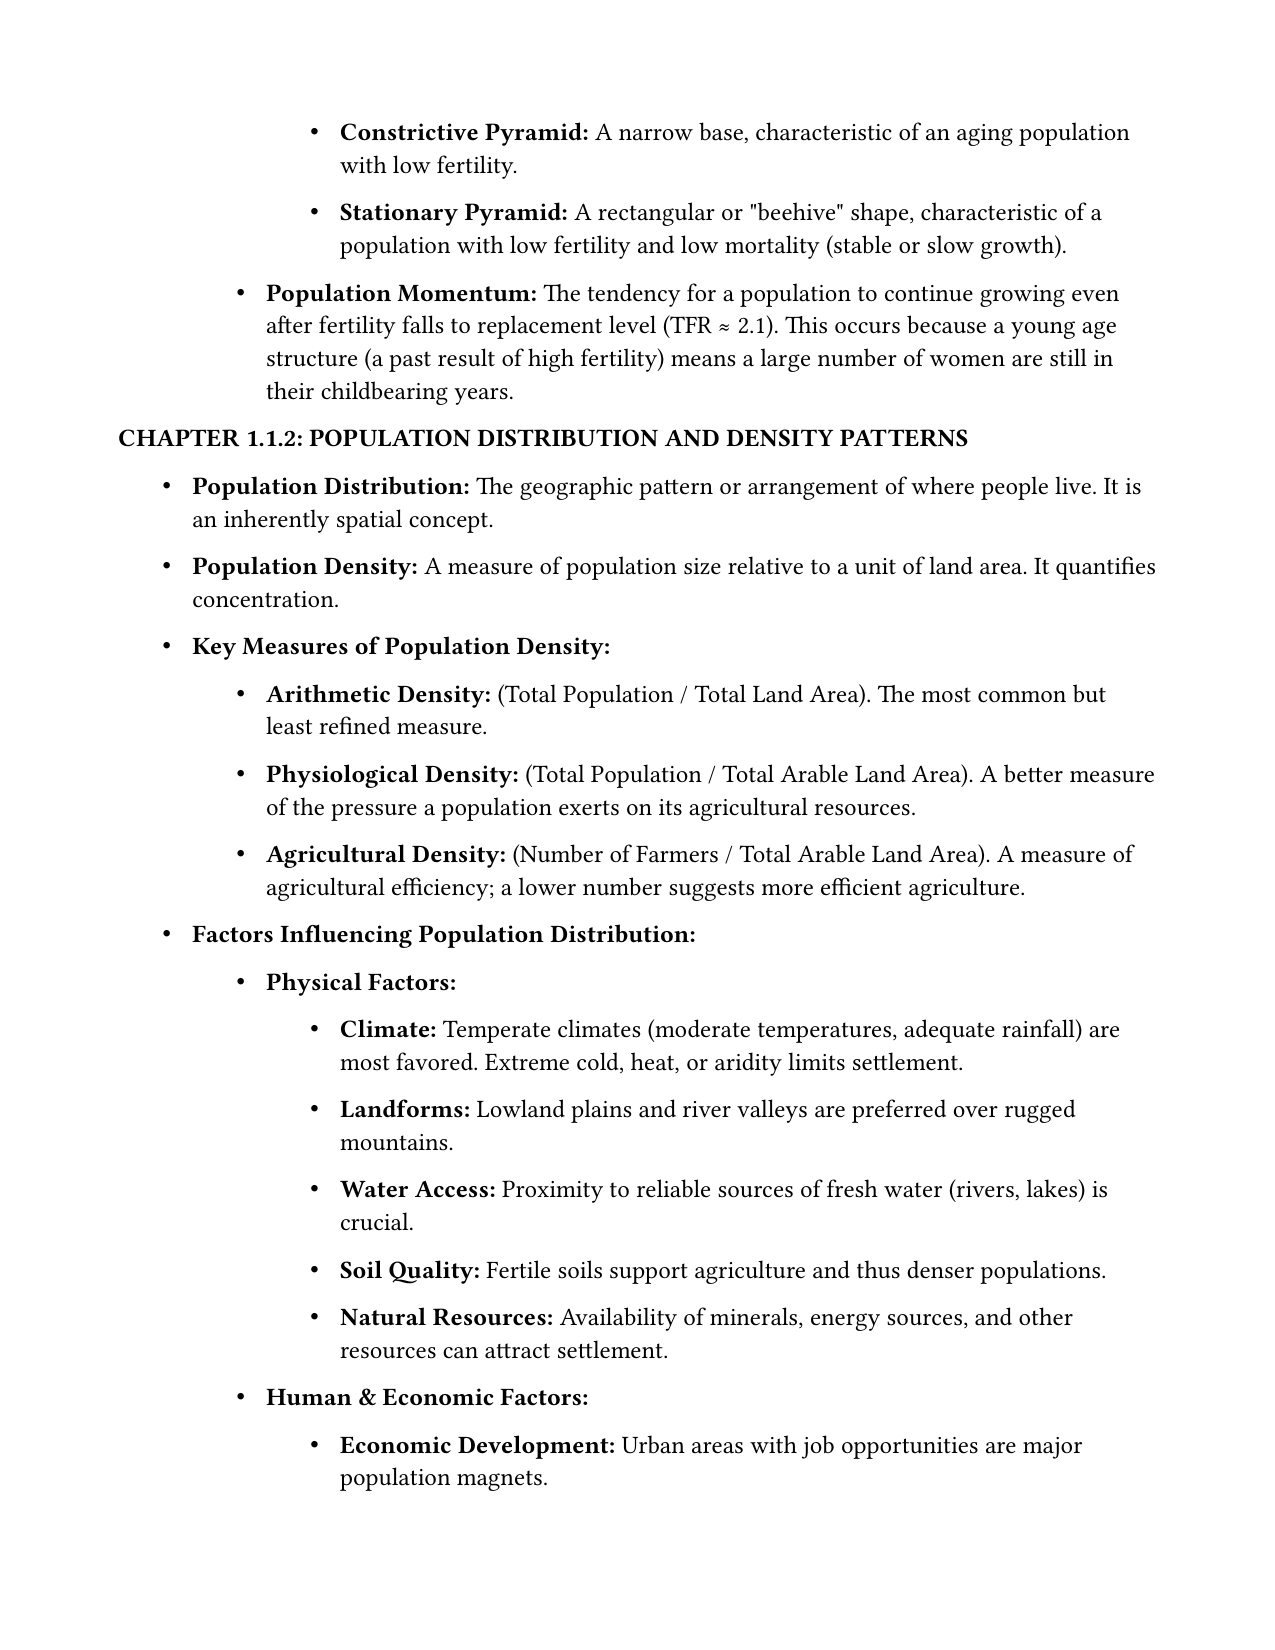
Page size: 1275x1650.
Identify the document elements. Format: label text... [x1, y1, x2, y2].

text CHAPTER 1.1.2: POPULATION DISTRIBUTION AND DENSITY PATTERNS [118, 424, 1157, 453]
list Climate: Temperate climates (moderate temperatures, adequate rainfall) are most favored. Extreme cold, heat, or aridity limits settlement. [310, 1015, 1157, 1076]
list Landforms: Lowland plains and river valleys are preferred over rugged mountains. [310, 1095, 1157, 1157]
list Natural Resources: Availability of minerals, energy sources, and other resources can attract settlement. [310, 1303, 1157, 1364]
list Population Density: A measure of population size relative to a unit of land area. It quantifies concentration. [162, 552, 1157, 613]
list Human & Economic Factors: [236, 1383, 1157, 1412]
list Constrictive Pyramid: A narrow base, characteristic of an aging population with low fertility. [310, 118, 1157, 179]
list Physiological Density: (Total Population / Total Arable Land Area). A better measure of the pressure a population exerts on its agricultural resources. [236, 760, 1157, 821]
list Factors Influencing Population Distribution: [162, 920, 1157, 949]
list Water Access: Proximity to reliable sources of fresh water (rivers, lakes) is crucial. [310, 1175, 1157, 1237]
list Economic Development: Urban areas with job opportunities are major population magnets. [310, 1431, 1157, 1492]
list Soil Quality: Fertile soils support agriculture and thus denser populations. [310, 1256, 1157, 1284]
list Agricultural Density: (Number of Farmers / Total Arable Land Area). A measure of agricultural efficiency; a lower number suggests more efficient agriculture. [236, 840, 1157, 901]
list Population Momentum: The tendency for a population to continue growing even after fertility falls to replacement level (TFR ≈ 2.1). This occurs because a young age structure (a past result of high fertility) means a large number of women are still in their childbearing years. [236, 278, 1157, 406]
list Arithmetic Density: (Total Population / Total Land Area). The most common but least refined measure. [236, 679, 1157, 741]
list Physical Factors: [236, 968, 1157, 996]
list Key Measures of Population Density: [162, 632, 1157, 661]
list Stationary Pyramid: A rectangular or "beehive" shape, characteristic of a population with low fertility and low mortality (stable or slow growth). [310, 198, 1157, 260]
list Population Distribution: The geographic pattern or arrangement of where people live. It is an inherently spatial concept. [162, 472, 1157, 533]
